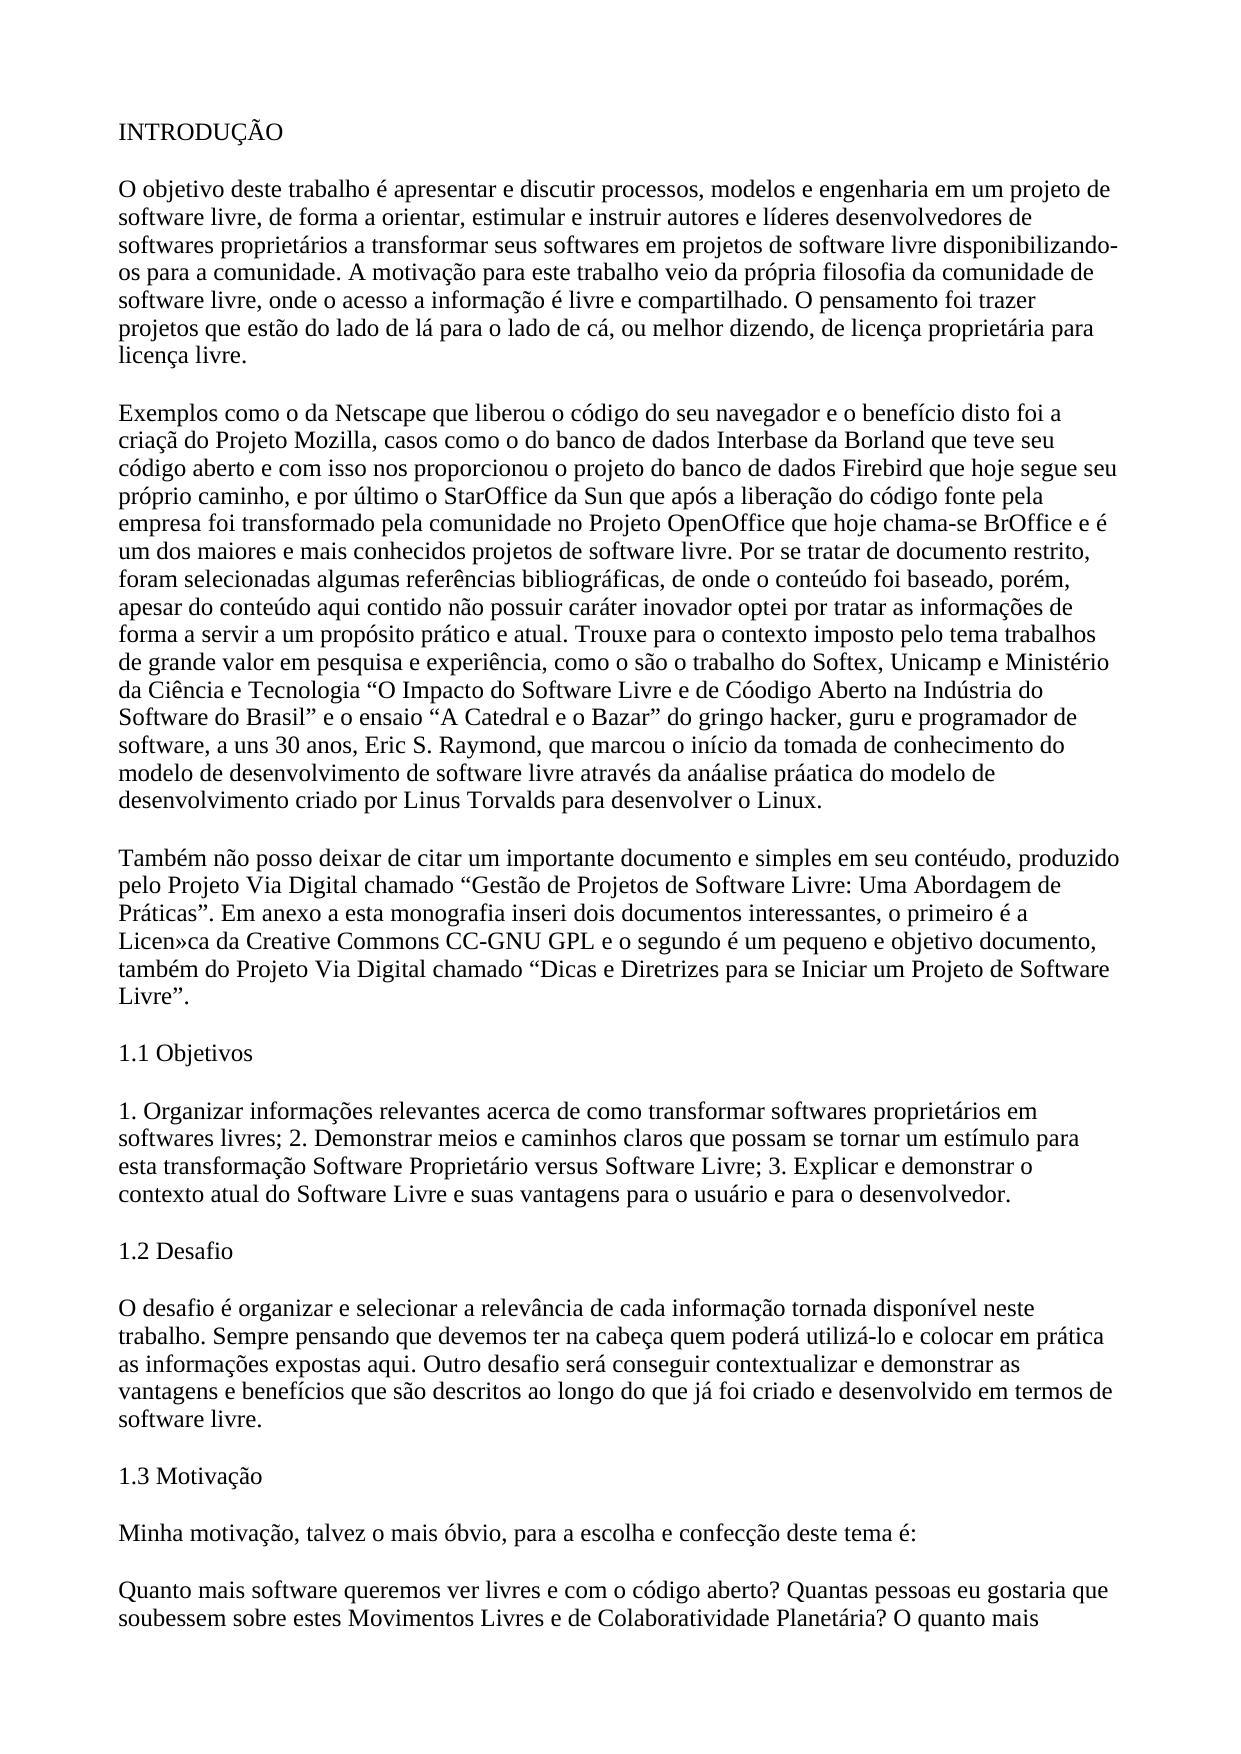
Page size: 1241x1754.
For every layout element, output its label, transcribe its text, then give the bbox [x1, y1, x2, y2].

text INTRODUÇÃO [118, 118, 1122, 146]
text 1.3 Motivação [118, 1462, 1122, 1490]
text 1. Organizar informações relevantes acerca de como transformar softwares proprietários em softwares livres; 2. Demonstrar meios e caminhos claros que possam se tornar um estímulo para esta transformação Software Proprietário versus Software Livre; 3. Explicar e demonstrar o contexto atual do Software Livre e suas vantagens para o usuário e para o desenvolvedor. [118, 1097, 1122, 1208]
text Quanto mais software queremos ver livres e com o código aberto? Quantas pessoas eu gostaria que soubessem sobre estes Movimentos Livres e de Colaboratividade Planetária? O quanto mais [118, 1577, 1122, 1632]
text Minha motivação, talvez o mais óbvio, para a escolha e confecção deste tema é: [118, 1519, 1122, 1547]
text O desafio é organizar e selecionar a relevância de cada informação tornada disponível neste trabalho. Sempre pensando que devemos ter na cabeça quem poderá utilizá-lo e colocar em prática as informações expostas aqui. Outro desafio será conseguir contextualizar e demonstrar as vantagens e benefícios que são descritos ao longo do que já foi criado e desenvolvido em termos de software livre. [118, 1294, 1122, 1433]
text 1.2 Desafio [118, 1237, 1122, 1265]
text 1.1 Objetivos [118, 1039, 1122, 1067]
text Também não posso deixar de citar um importante documento e simples em seu contéudo, produzido pelo Projeto Via Digital chamado “Gestão de Projetos de Software Livre: Uma Abordagem de Práticas”. Em anexo a esta monografia inseri dois documentos interessantes, o primeiro é a Licen»ca da Creative Commons CC-GNU GPL e o segundo é um pequeno e objetivo documento, também do Projeto Via Digital chamado “Dicas e Diretrizes para se Iniciar um Projeto de Software Livre”. [118, 844, 1122, 1010]
text O objetivo deste trabalho é apresentar e discutir processos, modelos e engenharia em um projeto de software livre, de forma a orientar, estimular e instruir autores e líderes desenvolvedores de softwares proprietários a transformar seus softwares em projetos de software livre disponibilizando-os para a comunidade. A motivação para este trabalho veio da própria filosofia da comunidade de software livre, onde o acesso a informação é livre e compartilhado. O pensamento foi trazer projetos que estão do lado de lá para o lado de cá, ou melhor dizendo, de licença proprietária para licença livre. [118, 175, 1122, 369]
text Exemplos como o da Netscape que liberou o código do seu navegador e o benefício disto foi a criaçã do Projeto Mozilla, casos como o do banco de dados Interbase da Borland que teve seu código aberto e com isso nos proporcionou o projeto do banco de dados Firebird que hoje segue seu próprio caminho, e por último o StarOffice da Sun que após a liberação do código fonte pela empresa foi transformado pela comunidade no Projeto OpenOffice que hoje chama-se BrOffice e é um dos maiores e mais conhecidos projetos de software livre. Por se tratar de documento restrito, foram selecionadas algumas referências bibliográficas, de onde o conteúdo foi baseado, porém, apesar do conteúdo aqui contido não possuir caráter inovador optei por tratar as informações de forma a servir a um propósito prático e atual. Trouxe para o contexto imposto pelo tema trabalhos de grande valor em pesquisa e experiência, como o são o trabalho do Softex, Unicamp e Ministério da Ciência e Tecnologia “O Impacto do Software Livre e de Cóodigo Aberto na Indústria do Software do Brasil” e o ensaio “A Catedral e o Bazar” do gringo hacker, guru e programador de software, a uns 30 anos, Eric S. Raymond, que marcou o início da tomada de conhecimento do modelo de desenvolvimento de software livre através da anáalise práatica do modelo de desenvolvimento criado por Linus Torvalds para desenvolver o Linux. [118, 399, 1122, 814]
